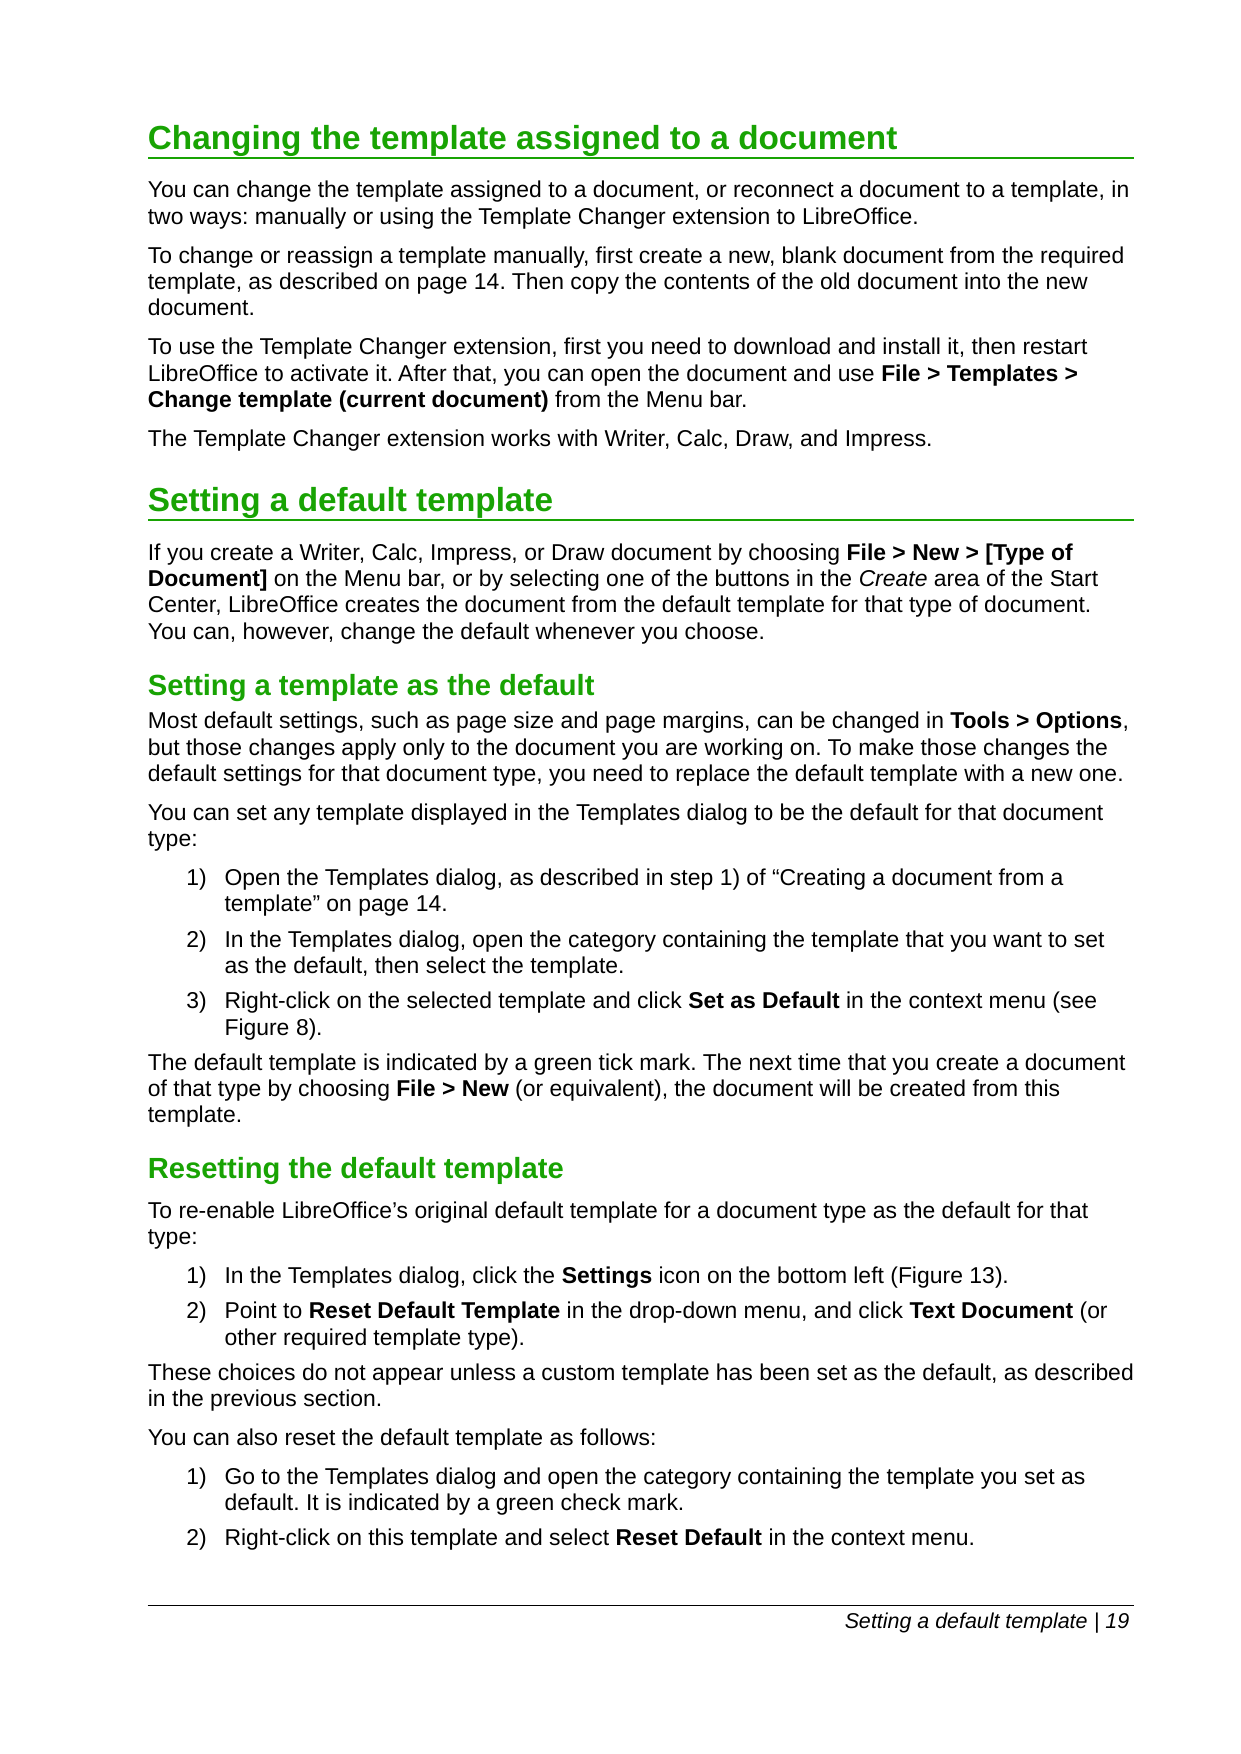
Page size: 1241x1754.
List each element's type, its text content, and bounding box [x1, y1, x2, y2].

subtitle Setting a template as the default [148, 668, 1134, 701]
subtitle Resetting the default template [148, 1151, 1134, 1185]
list You can also reset the default template as follows: [148, 1424, 1134, 1450]
text The Template Changer extension works with Writer, Calc, Draw, and Impress. [148, 425, 1134, 451]
text You can change the template assigned to a document, or reconnect a document to a template, in two ways: manually or using the Template Changer extension to LibreOffice. [148, 176, 1134, 229]
list Point to Reset Default Template in the drop-down menu, and click Text Document (or other required template type). [207, 1297, 1134, 1350]
text You can set any template displayed in the Templates dialog to be the default for that document type: [148, 799, 1134, 852]
text Most default settings, such as page size and page margins, can be changed in Tools > Options, but those changes apply only to the document you are working on. To make those changes the default settings for that document type, you need to replace the default template with a new one. [148, 707, 1134, 786]
text These choices do not appear unless a custom template has been set as the default, as described in the previous section. [148, 1359, 1134, 1411]
text The default template is indicated by a green tick mark. The next time that you create a document of that type by choosing File > New (or equivalent), the document will be created from this template. [148, 1049, 1134, 1128]
text If you create a Writer, Calc, Impress, or Draw document by choosing File > New > [Type of Document] on the Menu bar, or by selecting one of the buttons in the Create area of the Start Center, LibreOffice creates the document from the default template for that type of document. You can, however, change the default whenever you choose. [148, 539, 1134, 644]
list Open the Templates dialog, as described in step 1 of “Creating a document from a template” on page 14. [207, 864, 1134, 917]
text To change or reassign a template manually, first create a new, blank document from the required template, as described on page 14. Then copy the contents of the old document into the new document. [148, 242, 1134, 321]
list In the Templates dialog, open the category containing the template that you want to set as the default, then select the template. [207, 926, 1134, 978]
text To re-enable LibreOffice’s original default template for a document type as the default for that type: [148, 1197, 1134, 1249]
list Right-click on this template and select Reset Default in the context menu. [207, 1524, 1134, 1551]
list Go to the Templates dialog and open the category containing the template you set as default. It is indicated by a green check mark. [207, 1463, 1134, 1516]
subtitle Setting a default template [148, 481, 1134, 519]
list Right-click on the selected template and click Set as Default in the context menu (see Figure 8). [207, 987, 1134, 1040]
subtitle Changing the template assigned to a document [148, 118, 1134, 157]
list In the Templates dialog, click the Settings icon on the bottom left (Figure 13). [207, 1262, 1134, 1288]
text To use the Template Changer extension, first you need to download and install it, then restart LibreOffice to activate it. After that, you can open the document and use File > Templates > Change template (current document) from the Menu bar. [148, 333, 1134, 412]
